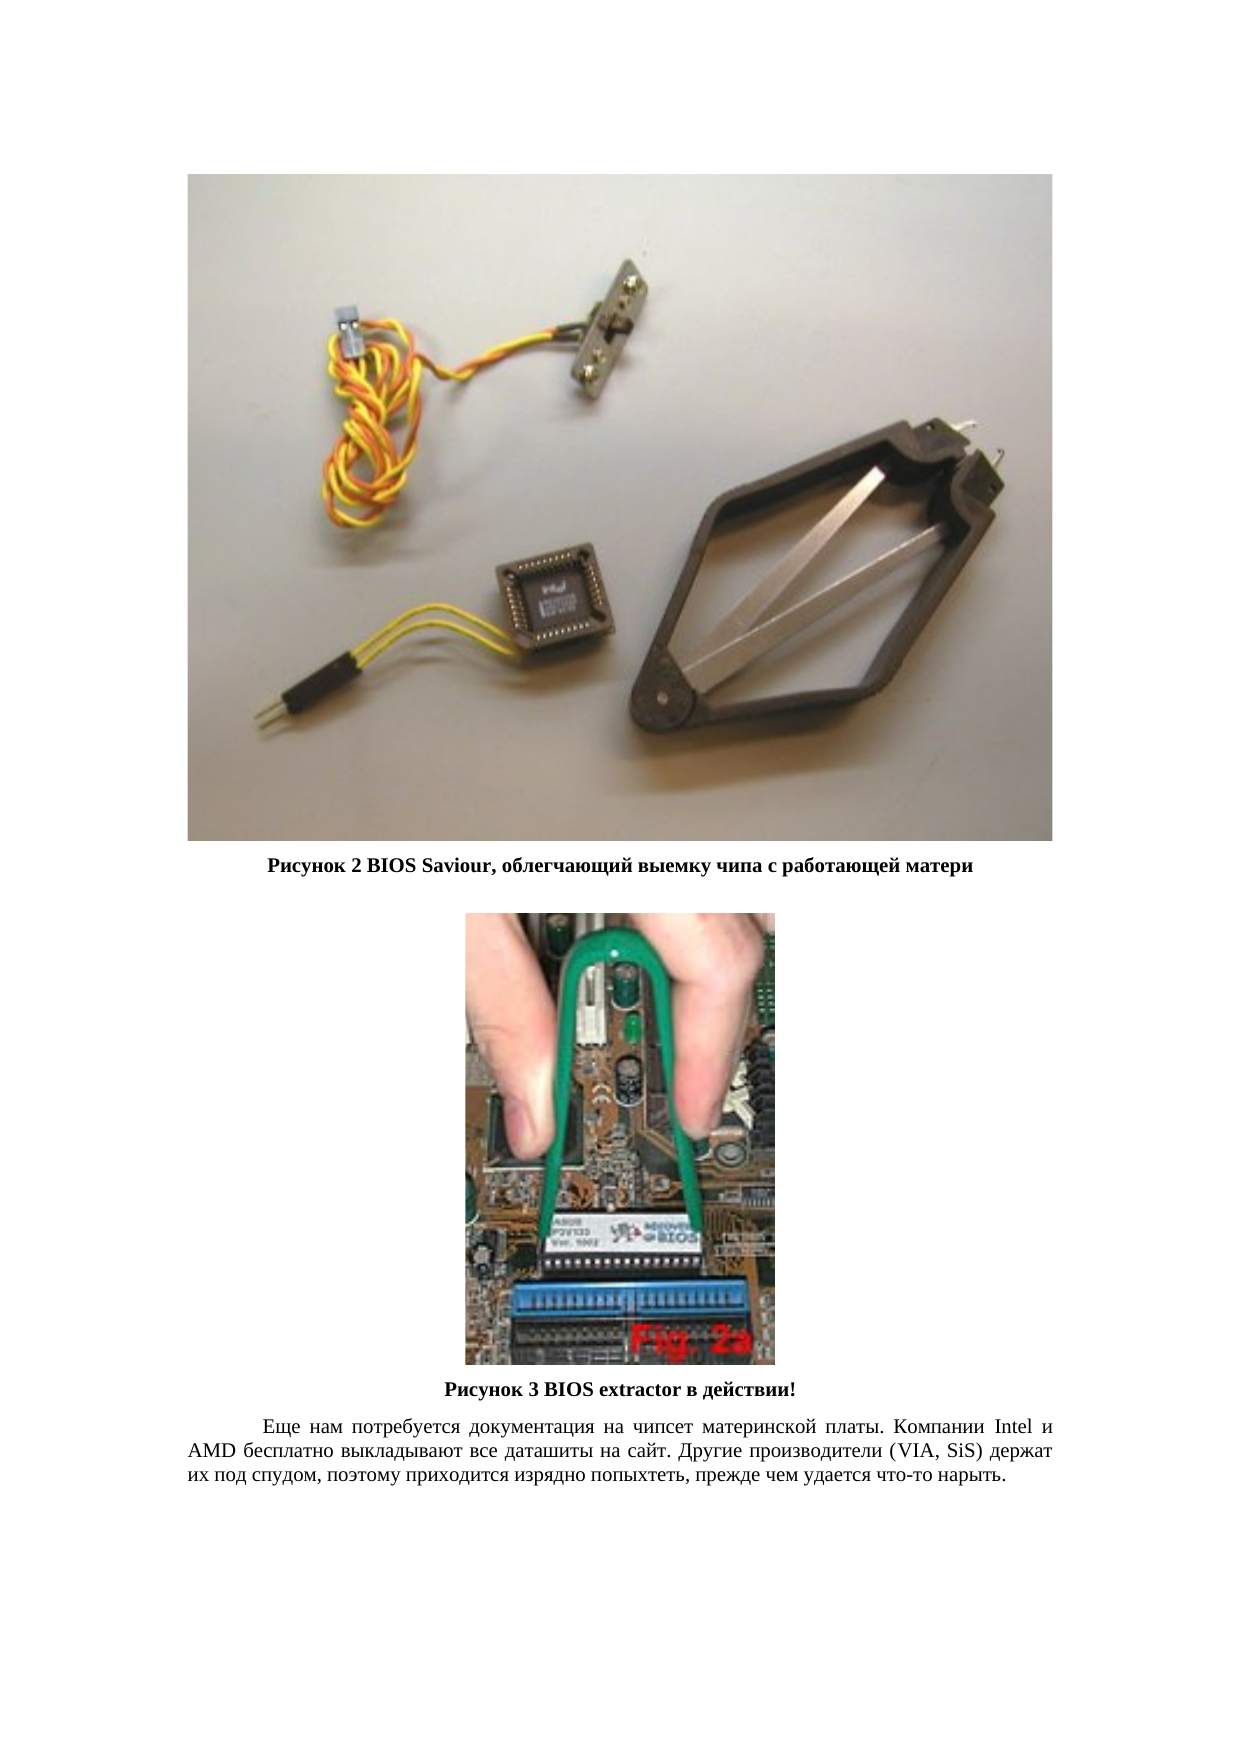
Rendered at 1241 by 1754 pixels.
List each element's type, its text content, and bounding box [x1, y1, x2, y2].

text Рисунок 2 BIOS Saviour, облегчающий выемку чипа с работающей матери [187, 853, 1053, 877]
text Рисунок 3 BIOS extractor в действии! [187, 1377, 1053, 1401]
text Еще нам потребуется документация на чипсет материнской платы. Компании Intel и AMD бесплатно выкладывают все даташиты на сайт. Другие производители (VIA, SiS) держат их под спудом, поэтому приходится изрядно попыхтеть, прежде чем удается что-то нарыть. [187, 1414, 1053, 1486]
picture [465, 913, 775, 1365]
picture [187, 174, 1053, 841]
